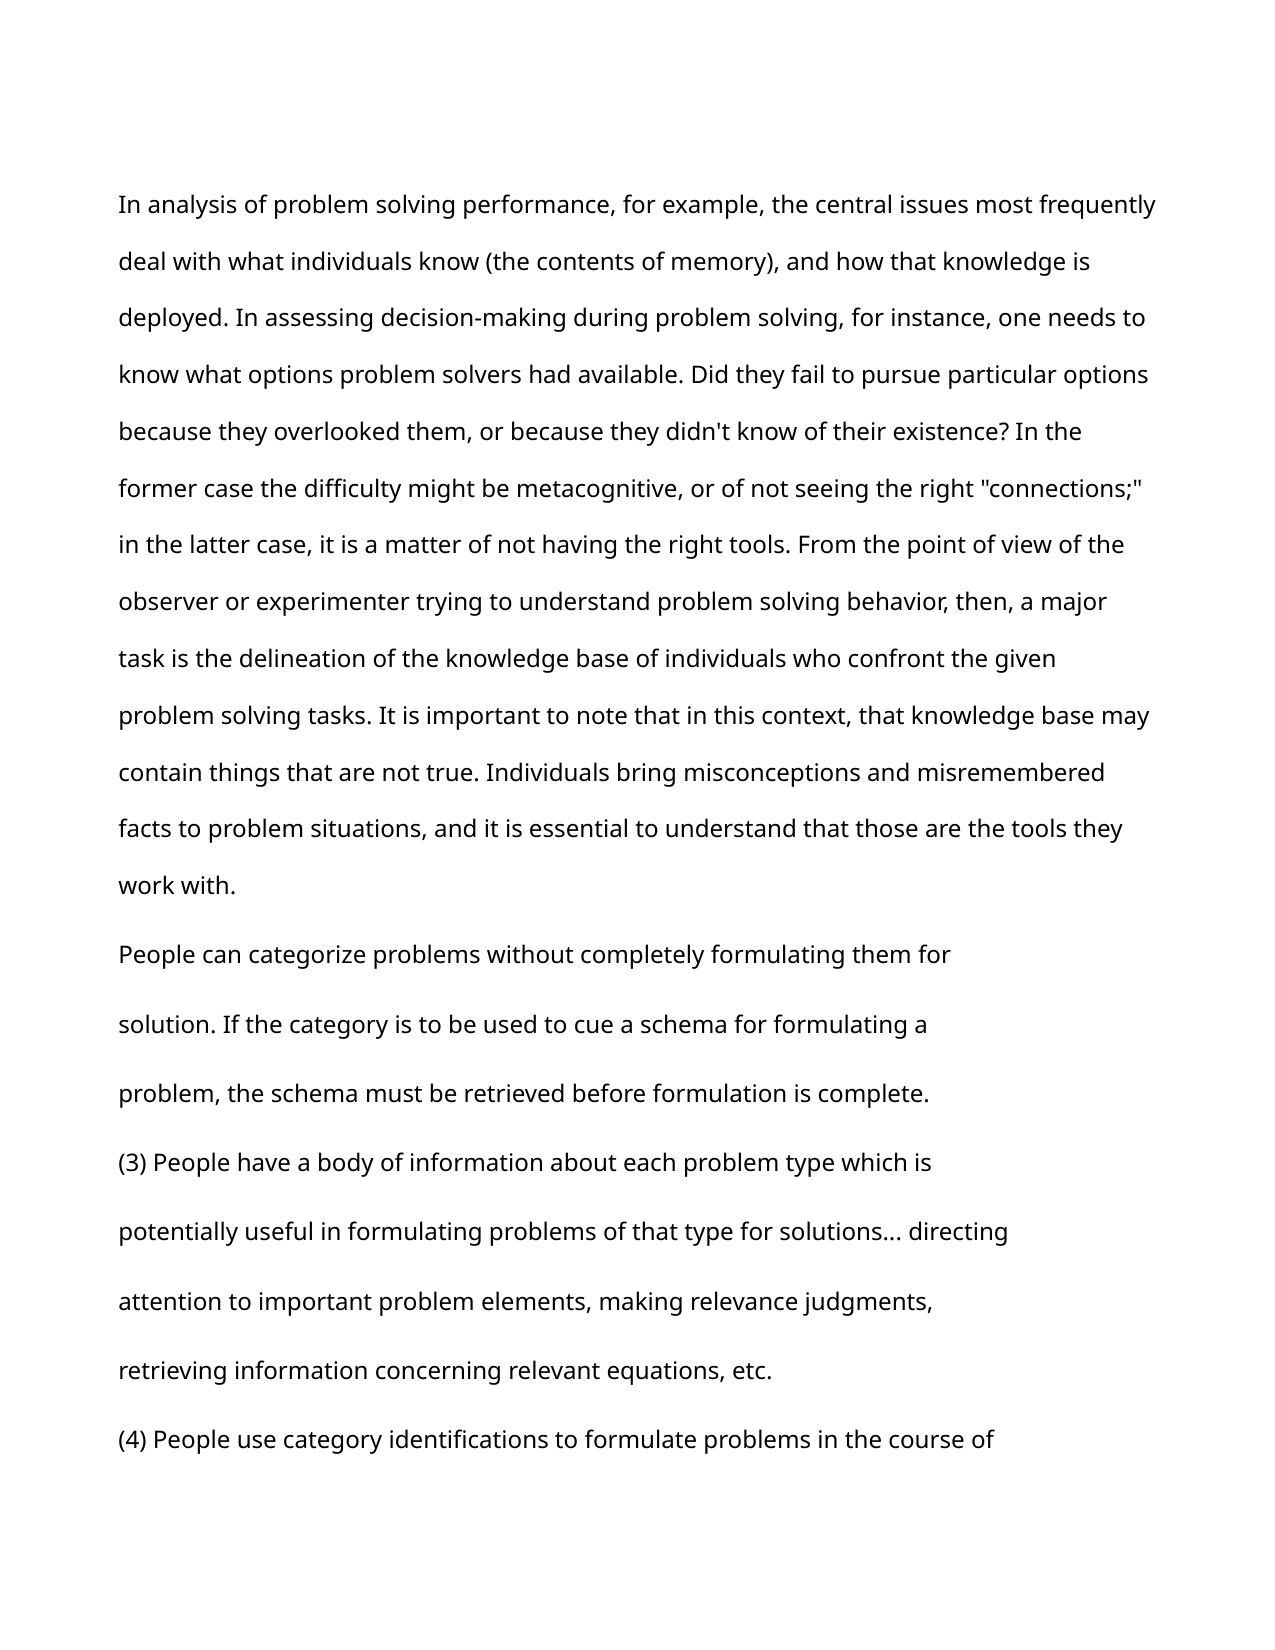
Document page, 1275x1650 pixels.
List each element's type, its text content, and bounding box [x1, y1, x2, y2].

text (3) People have a body of information about each problem type which is [118, 1146, 1157, 1202]
text potentially useful in formulating problems of that type for solutions... directing [118, 1215, 1157, 1272]
text solution. If the category is to be used to cue a schema for formulating a [118, 1007, 1157, 1064]
text retrieving information concerning relevant equations, etc. [118, 1353, 1157, 1410]
text attention to important problem elements, making relevance judgments, [118, 1284, 1157, 1341]
text (4) People use category identifications to formulate problems in the course of [118, 1423, 1157, 1479]
text People can categorize problems without completely formulating them for [118, 938, 1157, 995]
text problem, the schema must be retrieved before formulation is complete. [118, 1076, 1157, 1133]
text In analysis of problem solving performance, for example, the central issues most frequently deal with what individuals know (the contents of memory), and how that knowledge is deployed. In assessing decision-making during problem solving, for instance, one needs to know what options problem solvers had available. Did they fail to pursue particular options because they overlooked them, or because they didn't know of their existence? In the former case the difficulty might be metacognitive, or of not seeing the right "connections;" in the latter case, it is a matter of not having the right tools. From the point of view of the observer or experimenter trying to understand problem solving behavior, then, a major task is the delineation of the knowledge base of individuals who confront the given problem solving tasks. It is important to note that in this context, that knowledge base may contain things that are not true. Individuals bring misconceptions and misremembered facts to problem situations, and it is essential to understand that those are the tools they work with. [118, 187, 1157, 925]
